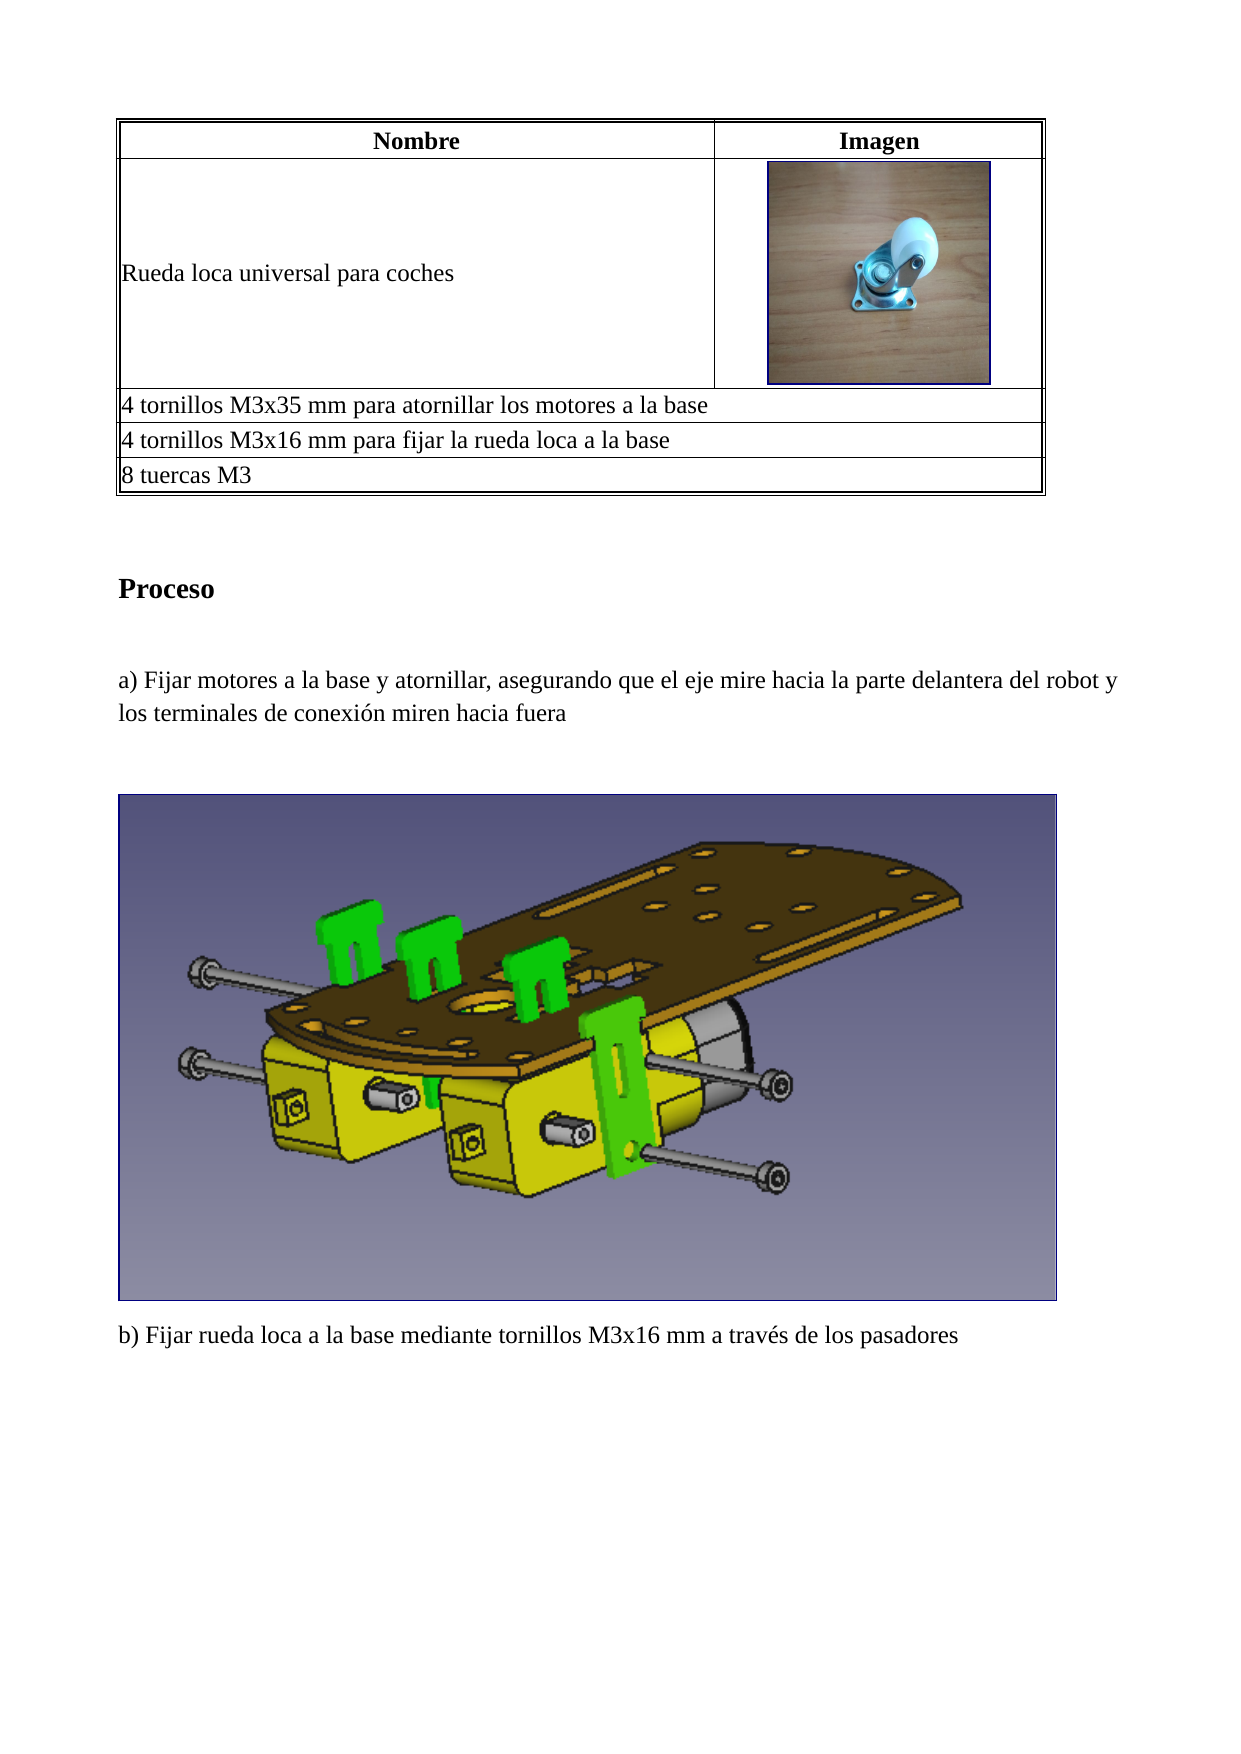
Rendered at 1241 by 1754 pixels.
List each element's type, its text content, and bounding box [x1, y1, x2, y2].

text a) Fijar motores a la base y atornillar, asegurando que el eje mire hacia la parte delantera del robot y los terminales de conexión miren hacia fuera [118, 665, 1122, 727]
table_cell 8 tuercas M3 [121, 458, 1041, 491]
table_cell Rueda loca universal para coches [121, 159, 714, 387]
table_header Imagen [715, 123, 1041, 158]
picture [769, 162, 989, 383]
subtitle Proceso [118, 572, 1122, 605]
text b) Fijar rueda loca a la base mediante tornillos M3x16 mm a través de los pasadores [118, 1320, 1122, 1349]
table_cell 4 tornillos M3x35 mm para atornillar los motores a la base [121, 389, 1041, 422]
picture [120, 795, 1056, 1300]
table_cell [715, 159, 1041, 387]
table_header Nombre [121, 123, 714, 158]
table_cell 4 tornillos M3x16 mm para fijar la rueda loca a la base [121, 423, 1041, 457]
